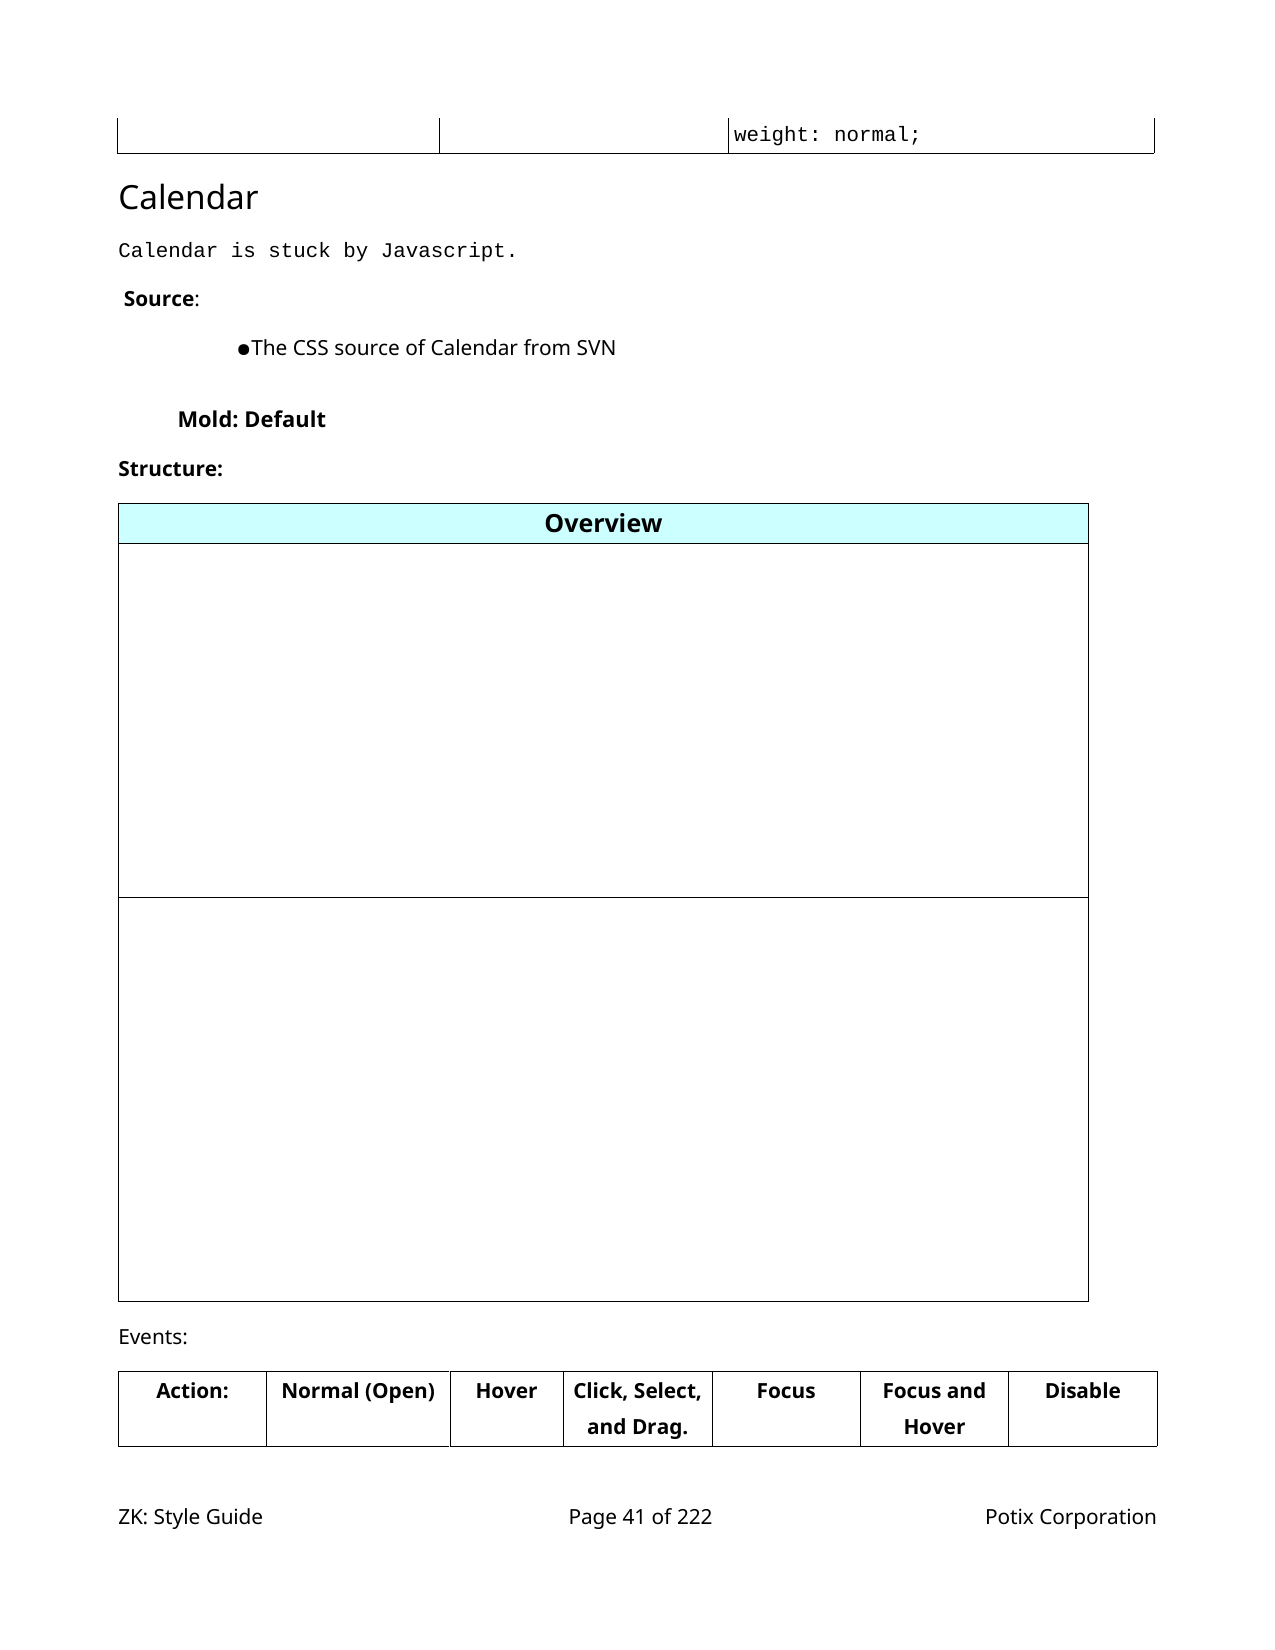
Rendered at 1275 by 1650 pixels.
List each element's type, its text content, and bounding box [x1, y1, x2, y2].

text Events: [118, 1322, 1157, 1350]
table_header Normal (Open) [267, 1372, 449, 1446]
table_cell [119, 544, 1088, 897]
text Source: [118, 284, 1157, 312]
text Calendar [118, 174, 1157, 219]
table_header Hover [451, 1372, 563, 1446]
table_header Disable [1009, 1372, 1157, 1446]
table_header Focus and Hover [861, 1372, 1008, 1446]
text Structure: [118, 454, 1157, 482]
table_cell weight: normal; [729, 118, 1154, 153]
table_header Focus [713, 1372, 860, 1446]
subtitle Mold: Default [177, 403, 1157, 433]
table_header Action: [119, 1372, 266, 1446]
list The CSS source of Calendar from SVN [236, 333, 1157, 361]
table_header Overview [119, 504, 1088, 543]
table_cell [118, 118, 439, 153]
text Calendar is stuck by Javascript. [118, 240, 1157, 263]
table_header Click, Select, and Drag. [564, 1372, 712, 1446]
table_cell [119, 898, 1088, 1301]
table_cell [440, 118, 728, 153]
